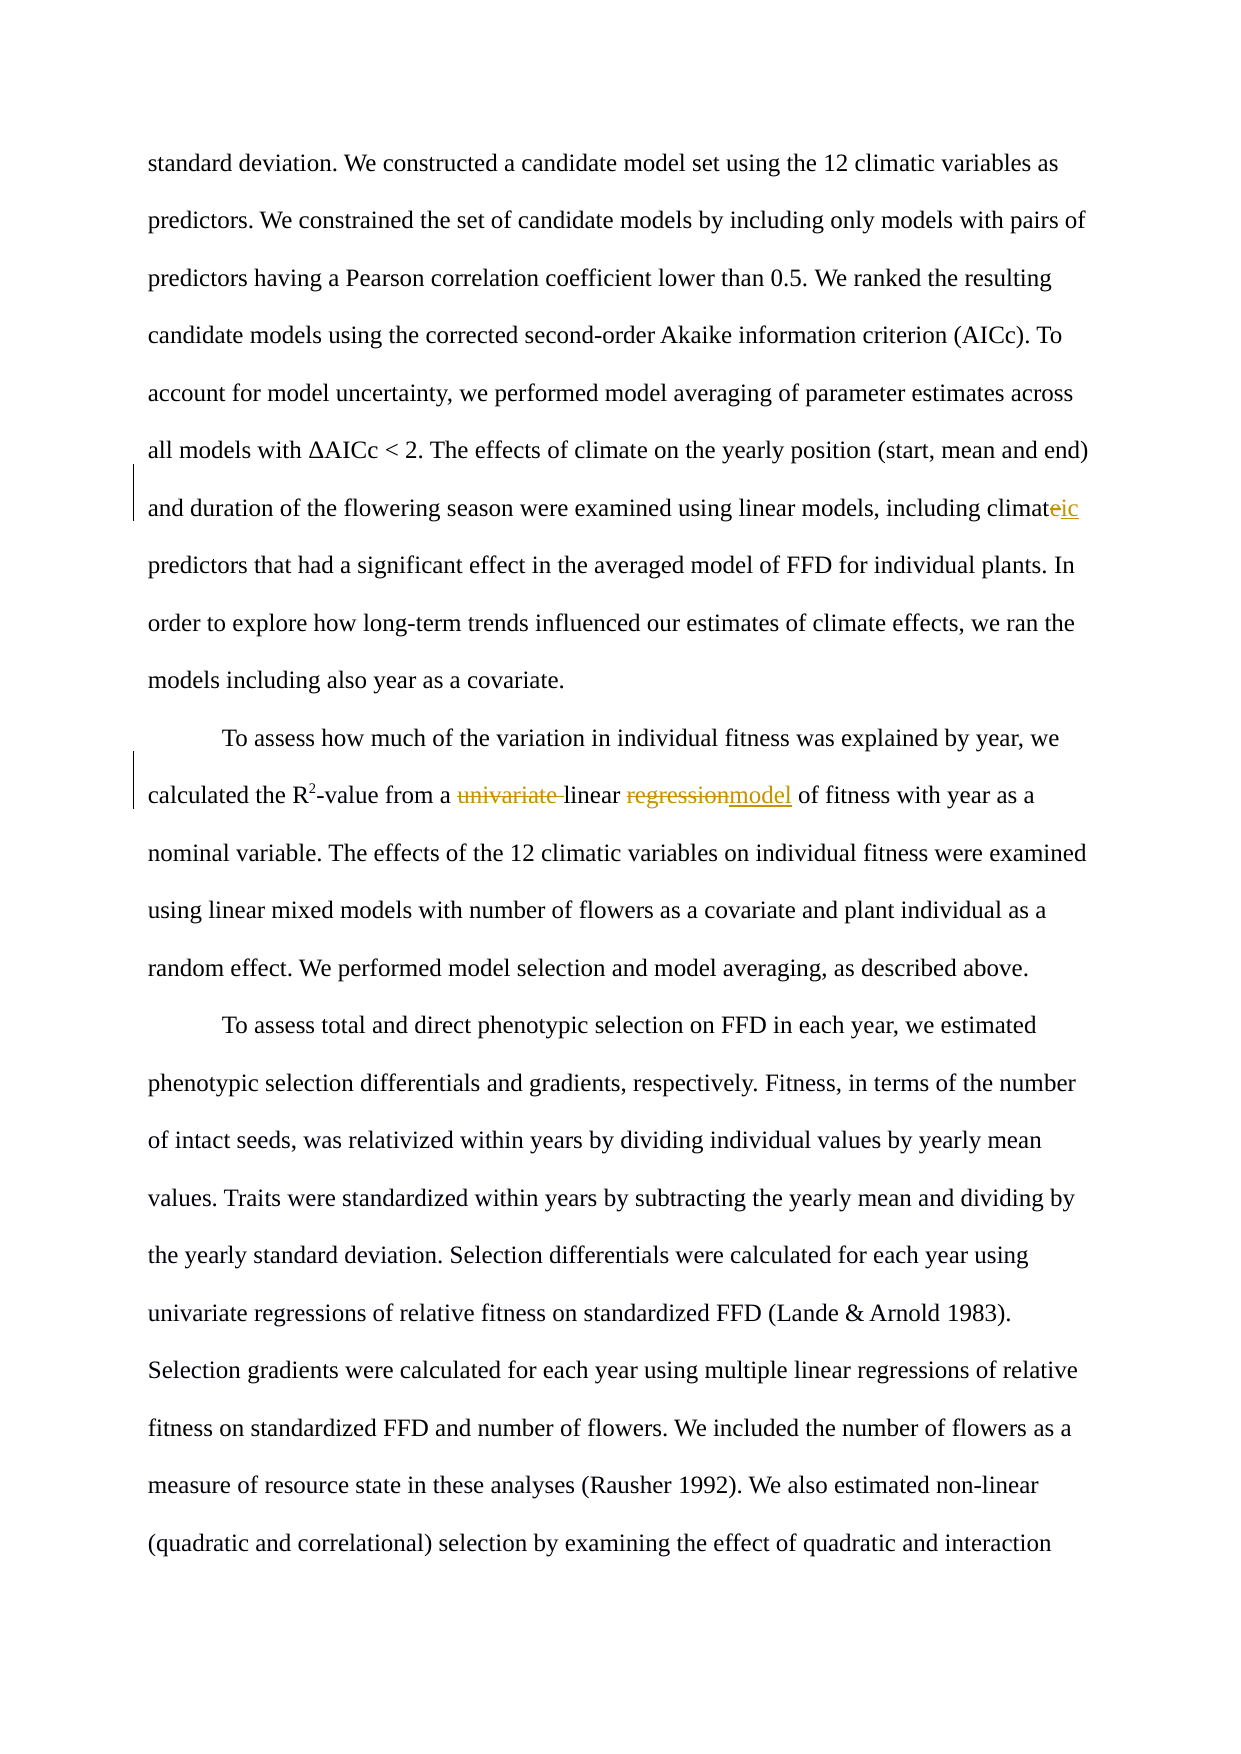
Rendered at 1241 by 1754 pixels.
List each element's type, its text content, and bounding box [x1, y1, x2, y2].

text To assess total and direct phenotypic selection on FFD in each year, we estimated phenotypic selection differentials and gradients, respectively. Fitness, in terms of the number of intact seeds, was relativized within years by dividing individual values by yearly mean values. Traits were standardized within years by subtracting the yearly mean and dividing by the yearly standard deviation. Selection differentials were calculated for each year using univariate regressions of relative fitness on standardized FFD (Lande & Arnold 1983). Selection gradients were calculated for each year using multiple linear regressions of relative fitness on standardized FFD and number of flowers. We included the number of flowers as a measure of resource state in these analyses (Rausher 1992). We also estimated non-linear (quadratic and correlational) selection by examining the effect of quadratic and interaction [148, 1010, 1092, 1556]
text To assess how much of the variation in individual fitness was explained by year, we calculated the R2-value from a linear model of fitness with year as a nominal variable. The effects of the 12 climatic variables on individual fitness were examined using linear mixed models with number of flowers as a covariate and plant individual as a random effect. We performed model selection and model averaging, as described above. [148, 723, 1092, 981]
text standard deviation. We constructed a candidate model set using the 12 climatic variables as predictors. We constrained the set of candidate models by including only models with pairs of predictors having a Pearson correlation coefficient lower than 0.5. We ranked the resulting candidate models using the corrected second-order Akaike information criterion (AICc). To account for model uncertainty, we performed model averaging of parameter estimates across all models with ΔAICc < 2. The effects of climate on the yearly position (start, mean and end) and duration of the flowering season were examined using linear models, including climatic predictors that had a significant effect in the averaged model of FFD for individual plants. In order to explore how long-term trends influenced our estimates of climate effects, we ran the models including also year as a covariate. [148, 148, 1092, 694]
